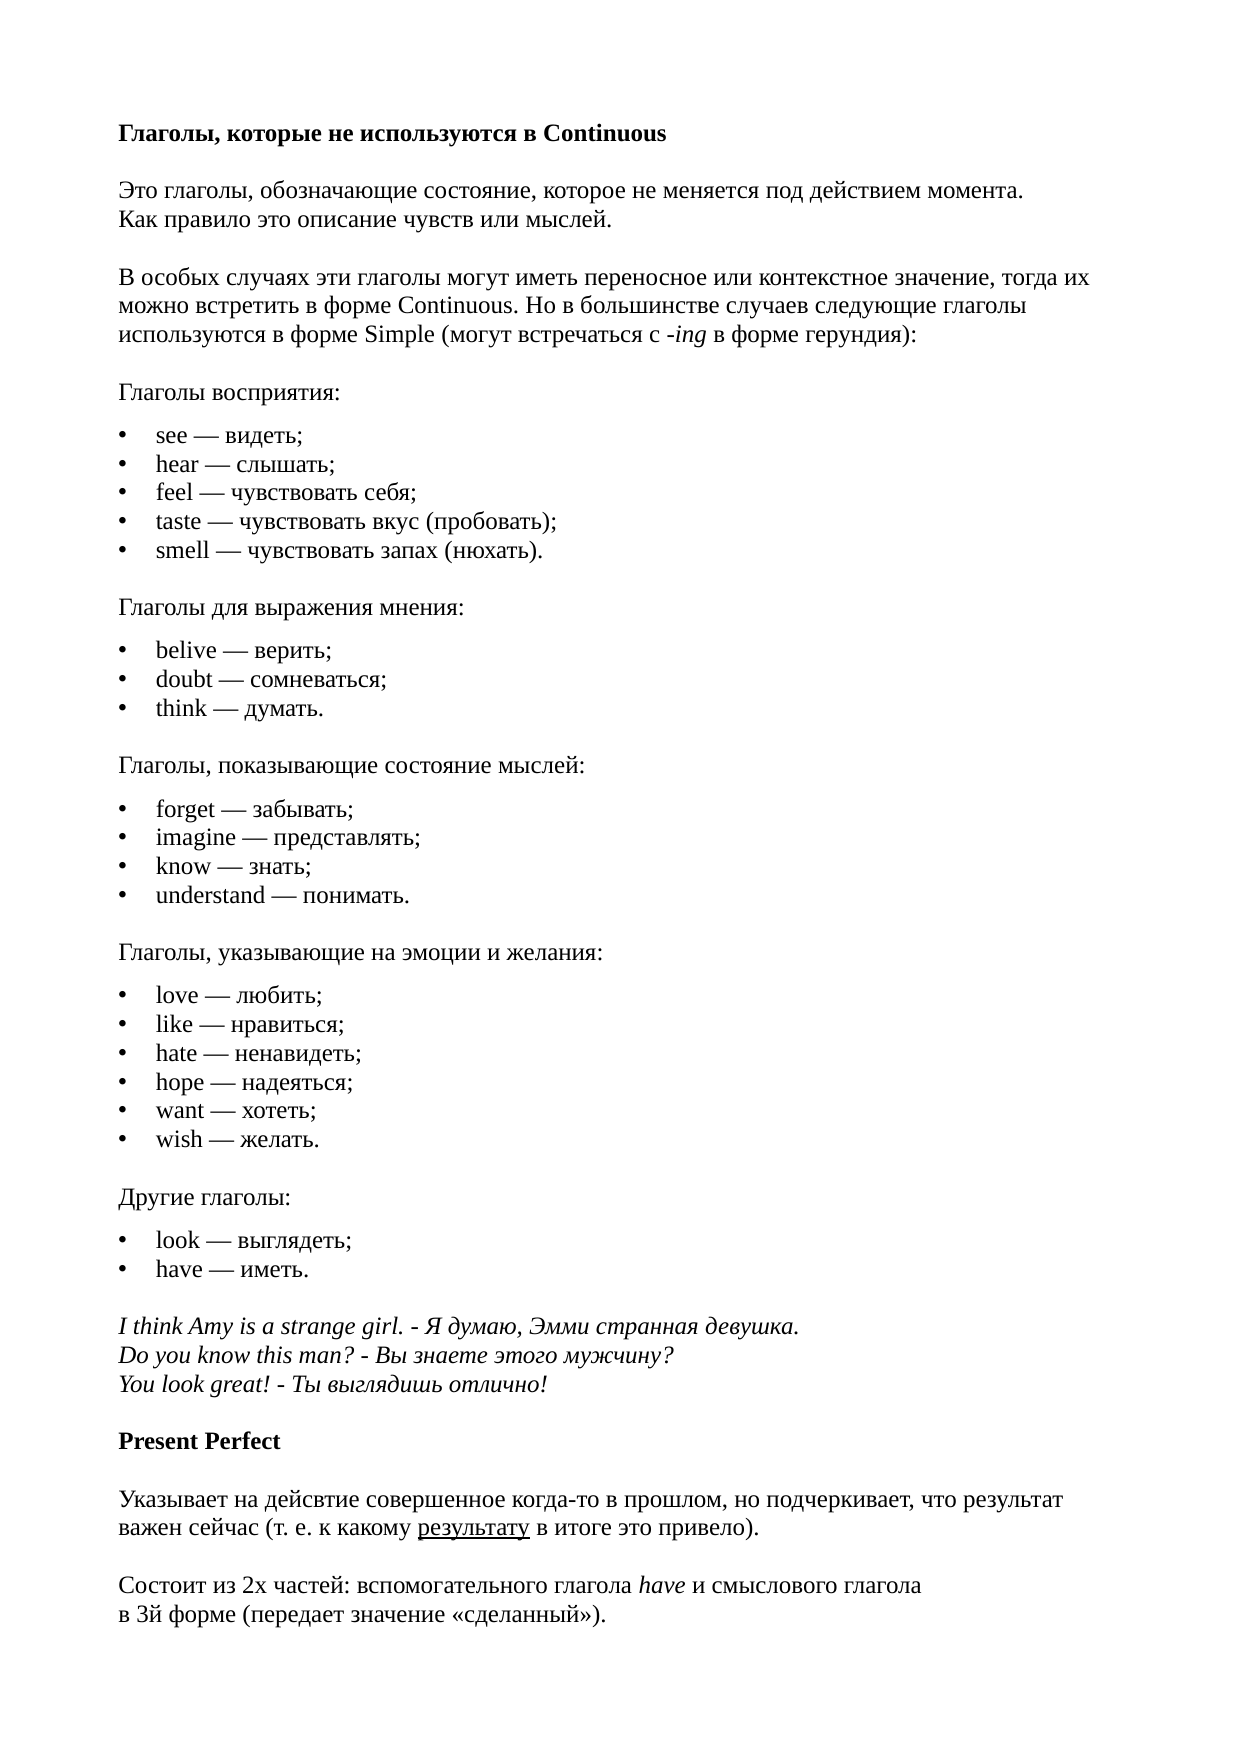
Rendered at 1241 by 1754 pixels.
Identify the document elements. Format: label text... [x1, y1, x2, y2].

list imagine — представлять; [118, 822, 1122, 851]
list see — видеть; [118, 420, 1122, 449]
text Глаголы восприятия: [118, 377, 1122, 406]
text Указывает на дейсвтие совершенное когда-то в прошлом, но подчеркивает, что результат важен сейчас (т. е. к какому результату в итоге это привело). [118, 1484, 1122, 1541]
list hope — надеяться; [118, 1067, 1122, 1096]
list hate — ненавидеть; [118, 1038, 1122, 1067]
list taste — чувствовать вкус (пробовать); [118, 506, 1122, 535]
list doubt — сомневаться; [118, 664, 1122, 693]
list forget — забывать; [118, 794, 1122, 822]
text Глаголы, показывающие состояние мыслей: [118, 751, 1122, 779]
text You look great! - Ты выглядишь отлично! [118, 1369, 1122, 1397]
text Глаголы для выражения мнения: [118, 592, 1122, 621]
list think — думать. [118, 693, 1122, 722]
list love — любить; [118, 981, 1122, 1009]
text I think Amy is a strange girl. - Я думаю, Эмми странная девушка. [118, 1311, 1122, 1340]
list wish — желать. [118, 1124, 1122, 1153]
list want — хотеть; [118, 1096, 1122, 1124]
list understand — понимать. [118, 880, 1122, 909]
list belive — верить; [118, 636, 1122, 664]
text Глаголы, которые не используются в Continuous [118, 118, 1122, 147]
list look — выглядеть; [118, 1225, 1122, 1254]
list smell — чувствовать запах (нюхать). [118, 535, 1122, 564]
text Это глаголы, обозначающие состояние, которое не меняется под действием момента. [118, 176, 1122, 204]
text Состоит из 2х частей: вспомогательного глагола have и смыслового глагола [118, 1570, 1122, 1599]
text В особых случаях эти глаголы могут иметь переносное или контекстное значение, тогда их можно встретить в форме Continuous. Но в большинстве случаев следующие глаголы используются в форме Simple (могут встречаться с -ing в форме герундия): [118, 262, 1122, 348]
text Как правило это описание чувств или мыслей. [118, 204, 1122, 233]
text Глаголы, указывающие на эмоции и желания: [118, 937, 1122, 966]
text Do you know this man? - Вы знаете этого мужчину? [118, 1340, 1122, 1369]
text Present Perfect [118, 1426, 1122, 1455]
text Другие глаголы: [118, 1182, 1122, 1211]
list know — знать; [118, 851, 1122, 880]
list feel — чувствовать себя; [118, 477, 1122, 506]
list hear — слышать; [118, 449, 1122, 477]
list like — нравиться; [118, 1009, 1122, 1038]
list have — иметь. [118, 1254, 1122, 1282]
text в 3й форме (передает значение «сделанный»). [118, 1599, 1122, 1627]
